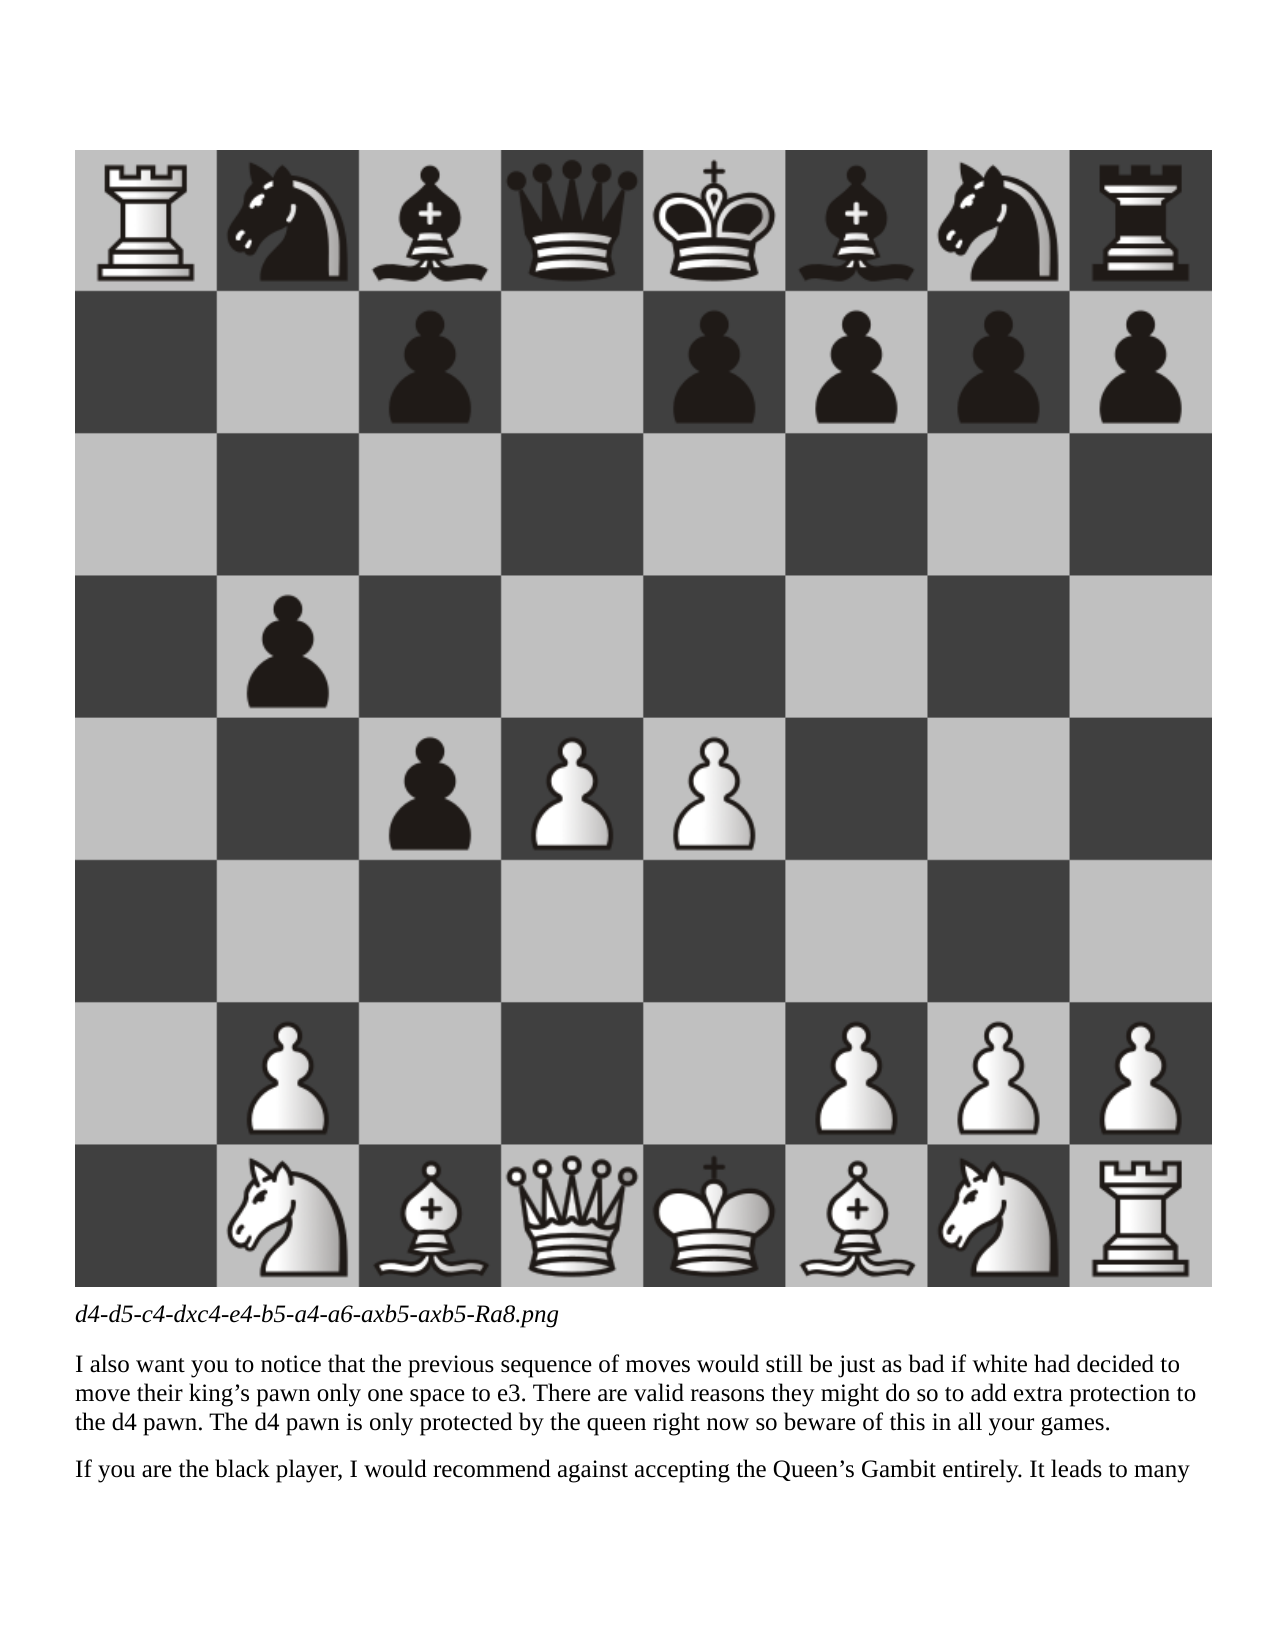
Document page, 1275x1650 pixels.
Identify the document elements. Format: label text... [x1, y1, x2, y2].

text If you are the black player, I would recommend against accepting the Queen’s Gambit entirely. It leads to many [75, 1454, 1200, 1482]
text I also want you to notice that the previous sequence of moves would still be just as bad if white had decided to move their king’s pawn only one space to e3. There are valid reasons they might do so to add extra protection to the d4 pawn. The d4 pawn is only protected by the queen right now so beware of this in all your games. [75, 1349, 1200, 1436]
text d4-d5-c4-dxc4-e4-b5-a4-a6-axb5-axb5-Ra8.png [75, 1299, 1200, 1328]
picture [75, 150, 1212, 1287]
